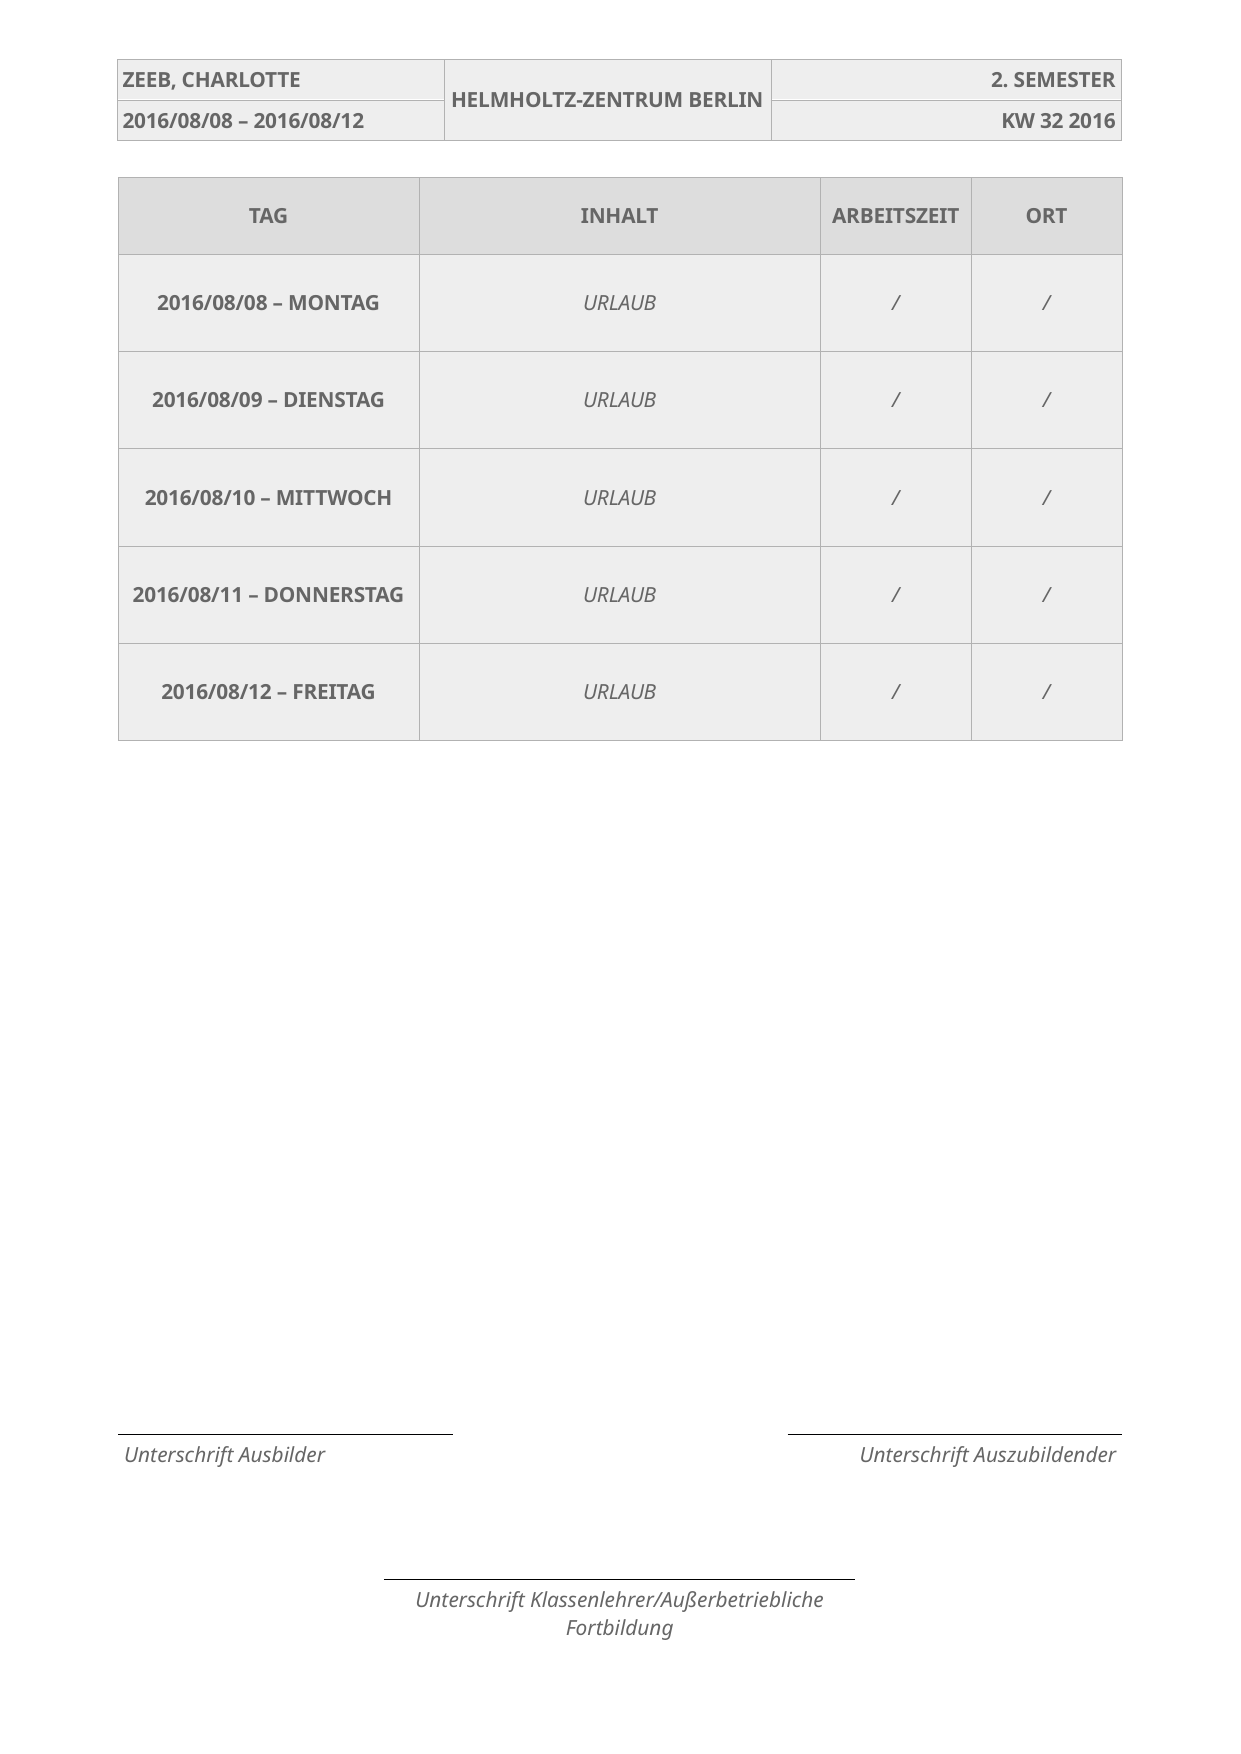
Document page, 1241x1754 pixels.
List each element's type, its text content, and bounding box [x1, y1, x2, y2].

table_header INHALT [420, 178, 820, 254]
table_cell 2016/08/08 – MONTAG [119, 255, 419, 351]
table_header ARBEITSZEIT [821, 178, 971, 254]
table_header TAG [119, 178, 419, 254]
table_cell URLAUB [420, 644, 820, 740]
table_cell / [821, 352, 971, 448]
table_cell / [972, 449, 1122, 546]
table_cell / [821, 449, 971, 546]
table_cell URLAUB [420, 255, 820, 351]
table_cell URLAUB [420, 547, 820, 643]
table_cell URLAUB [420, 449, 820, 546]
table_cell / [972, 255, 1122, 351]
table_cell / [972, 547, 1122, 643]
table_header ORT [972, 178, 1122, 254]
table_cell / [821, 255, 971, 351]
table_cell / [972, 644, 1122, 740]
table_cell / [821, 644, 971, 740]
table_cell 2016/08/12 – FREITAG [119, 644, 419, 740]
table_cell 2016/08/10 – MITTWOCH [119, 449, 419, 546]
table_cell / [972, 352, 1122, 448]
table_cell 2016/08/11 – DONNERSTAG [119, 547, 419, 643]
table_cell / [821, 547, 971, 643]
table_cell 2016/08/09 – DIENSTAG [119, 352, 419, 448]
table_cell URLAUB [420, 352, 820, 448]
